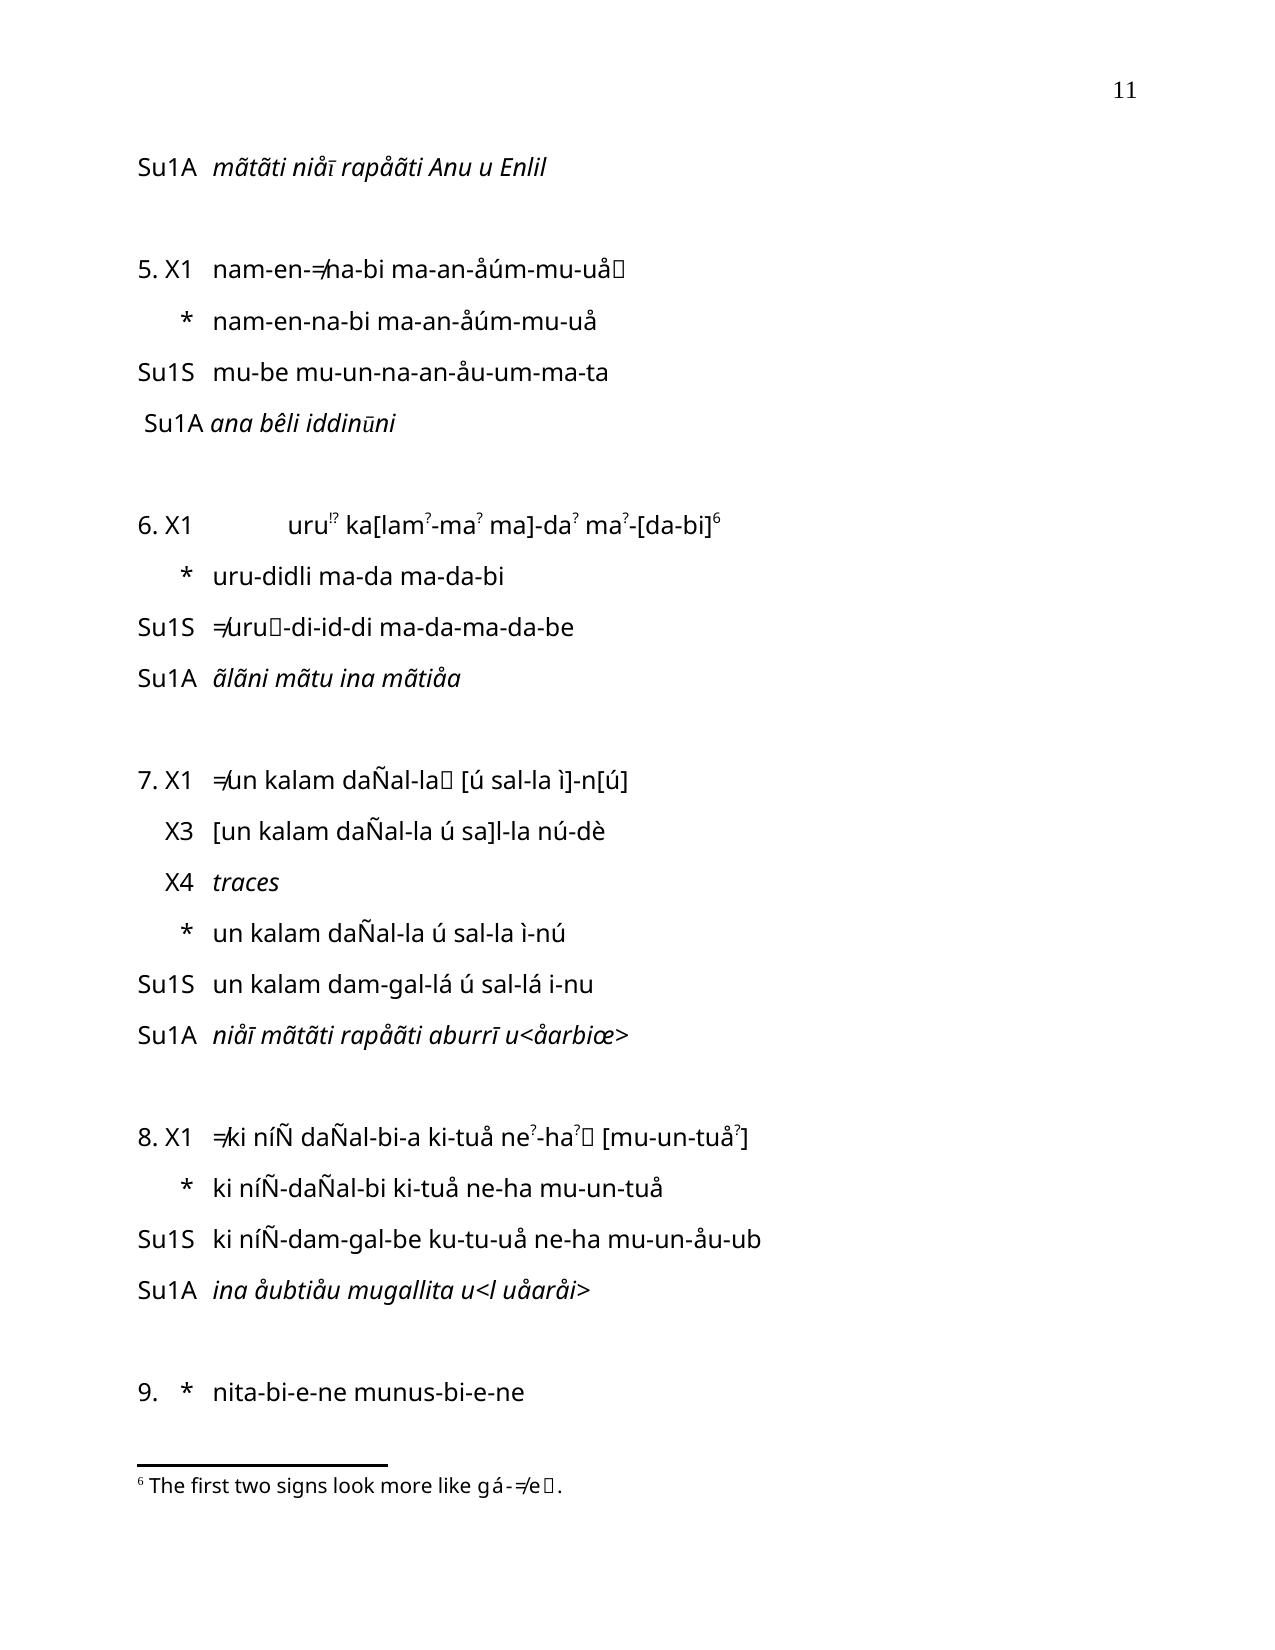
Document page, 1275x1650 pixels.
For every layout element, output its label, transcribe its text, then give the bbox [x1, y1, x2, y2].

text X3 [un kalam daÑal-la ú sa]l-la nú-dè [137, 813, 1138, 848]
text * un kalam daÑal-la ú sal-la ì-nú [137, 916, 1138, 950]
text Su1A mãtãti niåī rapåãti Anu u Enlil [137, 150, 1138, 184]
text Su1S ≠uru-di-id-di ma-da-ma-da-be [137, 609, 1138, 643]
text Su1S ki níÑ-dam-gal-be ku-tu-uå ne-ha mu-un-åu-ub [137, 1222, 1138, 1256]
text X4 traces [137, 864, 1138, 899]
text * nam-en-na-bi ma-an-åúm-mu-uå [137, 303, 1138, 337]
text 6. X1 uru!? ka[lam?-ma? ma]-da? ma?-[da-bi] [137, 507, 1138, 541]
text Su1S un kalam dam-gal-lá ú sal-lá i-nu [137, 967, 1138, 1001]
text 9. * nita-bi-e-ne munus-bi-e-ne [137, 1375, 1138, 1409]
text 5. X1 nam-en-≠na-bi ma-an-åúm-mu-uå [137, 252, 1138, 286]
text 8. X1 ≠ki níÑ daÑal-bi-a ki-tuå ne?-ha? [mu-un-tuå?] [137, 1120, 1138, 1154]
text * uru-didli ma-da ma-da-bi [137, 558, 1138, 592]
text 7. X1 ≠un kalam daÑal-la [ú sal-la ì]-n[ú] [137, 762, 1138, 797]
text The first two signs look more like gá-≠e. [137, 1472, 1138, 1500]
text Su1A ina åubtiåu mugallita u<l uåaråi> [137, 1273, 1138, 1307]
text Su1A niåī mãtãti rapåãti aburrī u<åarbiœ> [137, 1018, 1138, 1052]
text Su1S mu-be mu-un-na-an-åu-um-ma-ta [137, 354, 1138, 388]
text * ki níÑ-daÑal-bi ki-tuå ne-ha mu-un-tuå [137, 1171, 1138, 1205]
text Su1A ana bêli iddinūni [137, 405, 1138, 439]
text Su1A ãlãni mãtu ina mãtiåa [137, 660, 1138, 694]
